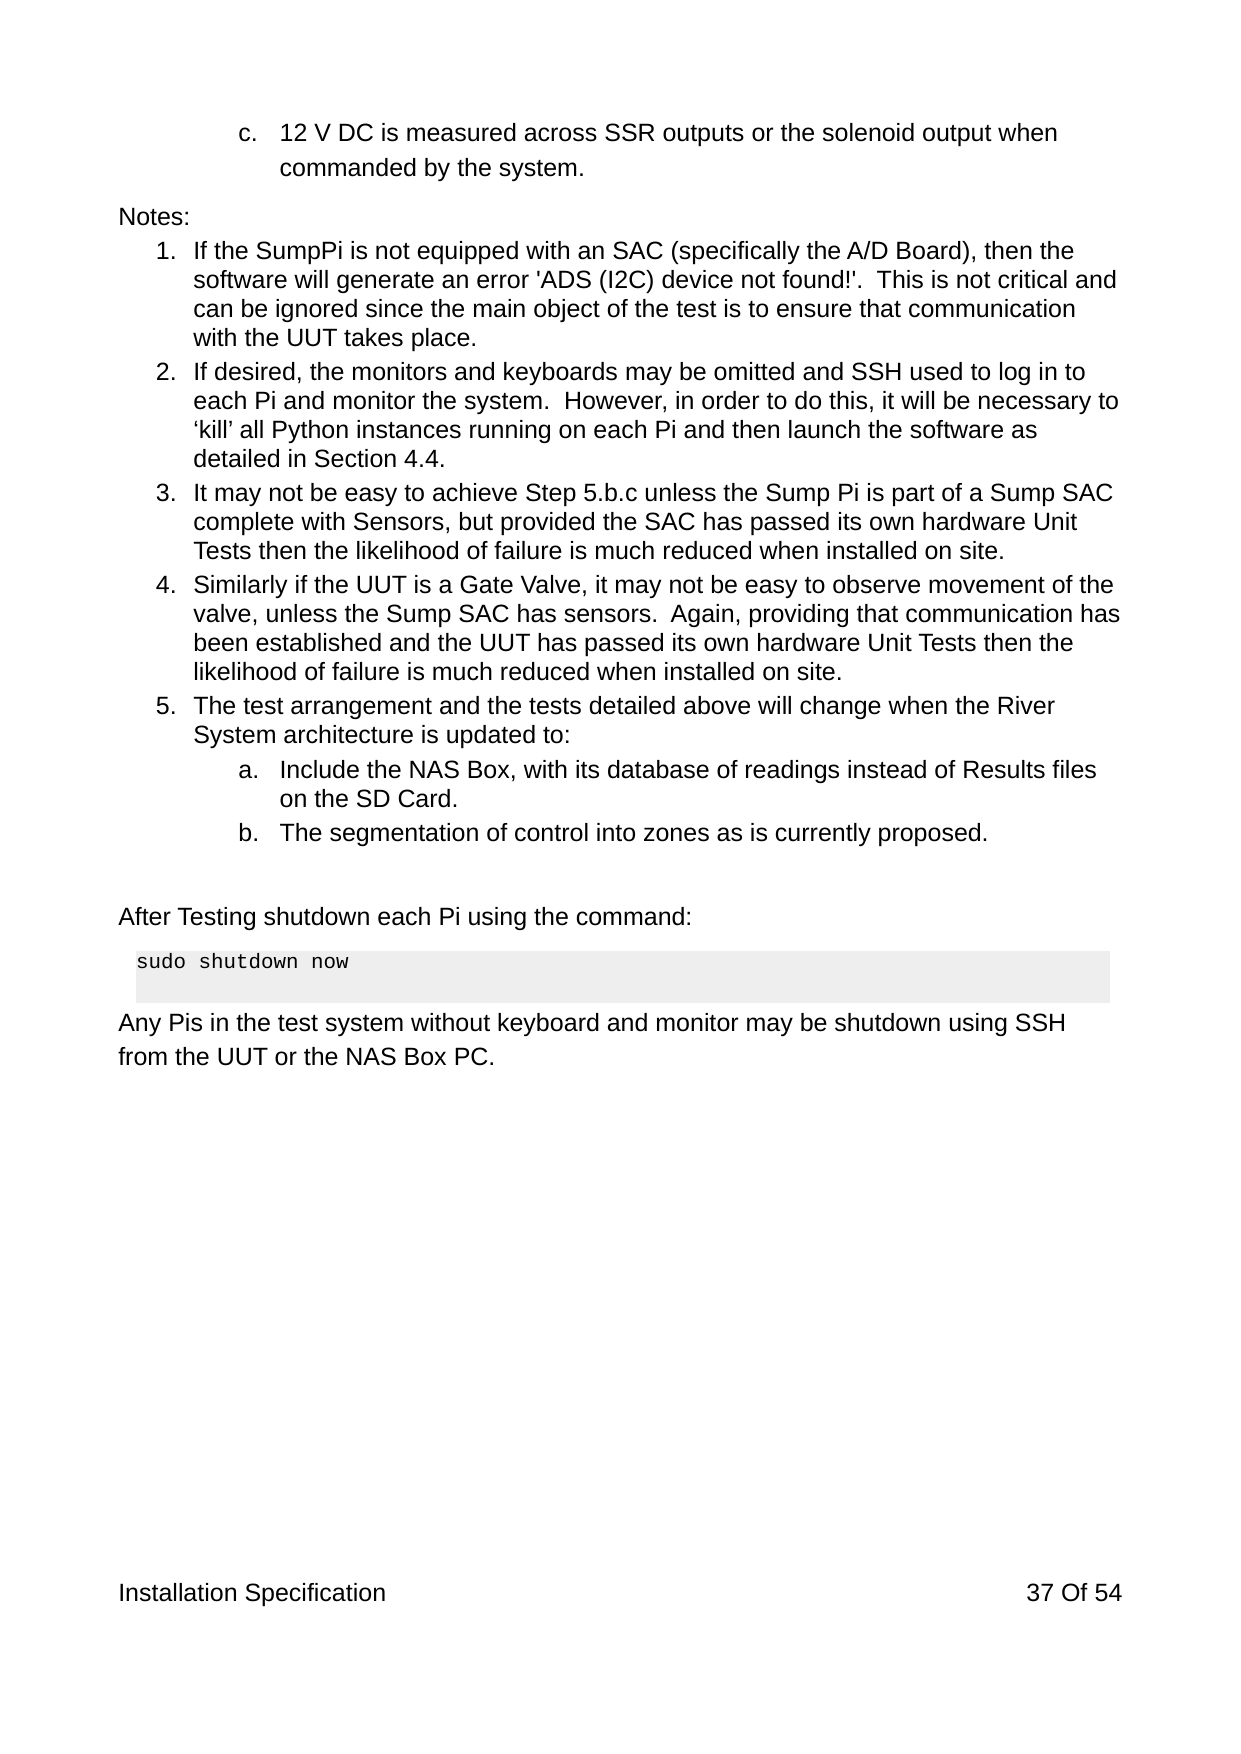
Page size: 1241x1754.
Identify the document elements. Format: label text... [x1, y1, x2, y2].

list It may not be easy to achieve Step 5.b.c unless the Sump Pi is part of a Sump SAC complete with Sensors, but provided the SAC has passed its own hardware Unit Tests then the likelihood of failure is much reduced when installed on site. [156, 478, 1122, 564]
text Any Pis in the test system without keyboard and monitor may be shutdown using SSH from the UUT or the NAS Box PC. [118, 1008, 1122, 1071]
list The test arrangement and the tests detailed above will change when the River System architecture is updated to: [156, 691, 1122, 749]
list Similarly if the UUT is a Gate Valve, it may not be easy to observe movement of the valve, unless the Sump SAC has sensors. Again, providing that communication has been established and the UUT has passed its own hardware Unit Tests then the likelihood of failure is much reduced when installed on site. [156, 570, 1122, 685]
text After Testing shutdown each Pi using the command: [118, 902, 1122, 931]
list If desired, the monitors and keyboards may be omitted and SSH used to log in to each Pi and monitor the system. However, in order to do this, it will be necessary to ‘kill’ all Python instances running on each Pi and then launch the software as detailed in Section 4.4. [156, 357, 1122, 472]
list 12 V DC is measured across SSR outputs or the solenoid output when commanded by the system. [238, 118, 1122, 181]
list Include the NAS Box, with its database of readings instead of Results files on the SD Card. [238, 755, 1122, 812]
list The segmentation of control into zones as is currently proposed. [238, 818, 1122, 847]
text Notes: [118, 202, 1122, 230]
text sudo shutdown now [136, 951, 1110, 975]
list If the SumpPi is not equipped with an SAC (specifically the A/D Board), then the software will generate an error 'ADS (I2C) device not found!'. This is not critical and can be ignored since the main object of the test is to ensure that communication with the UUT takes place. [156, 236, 1122, 351]
